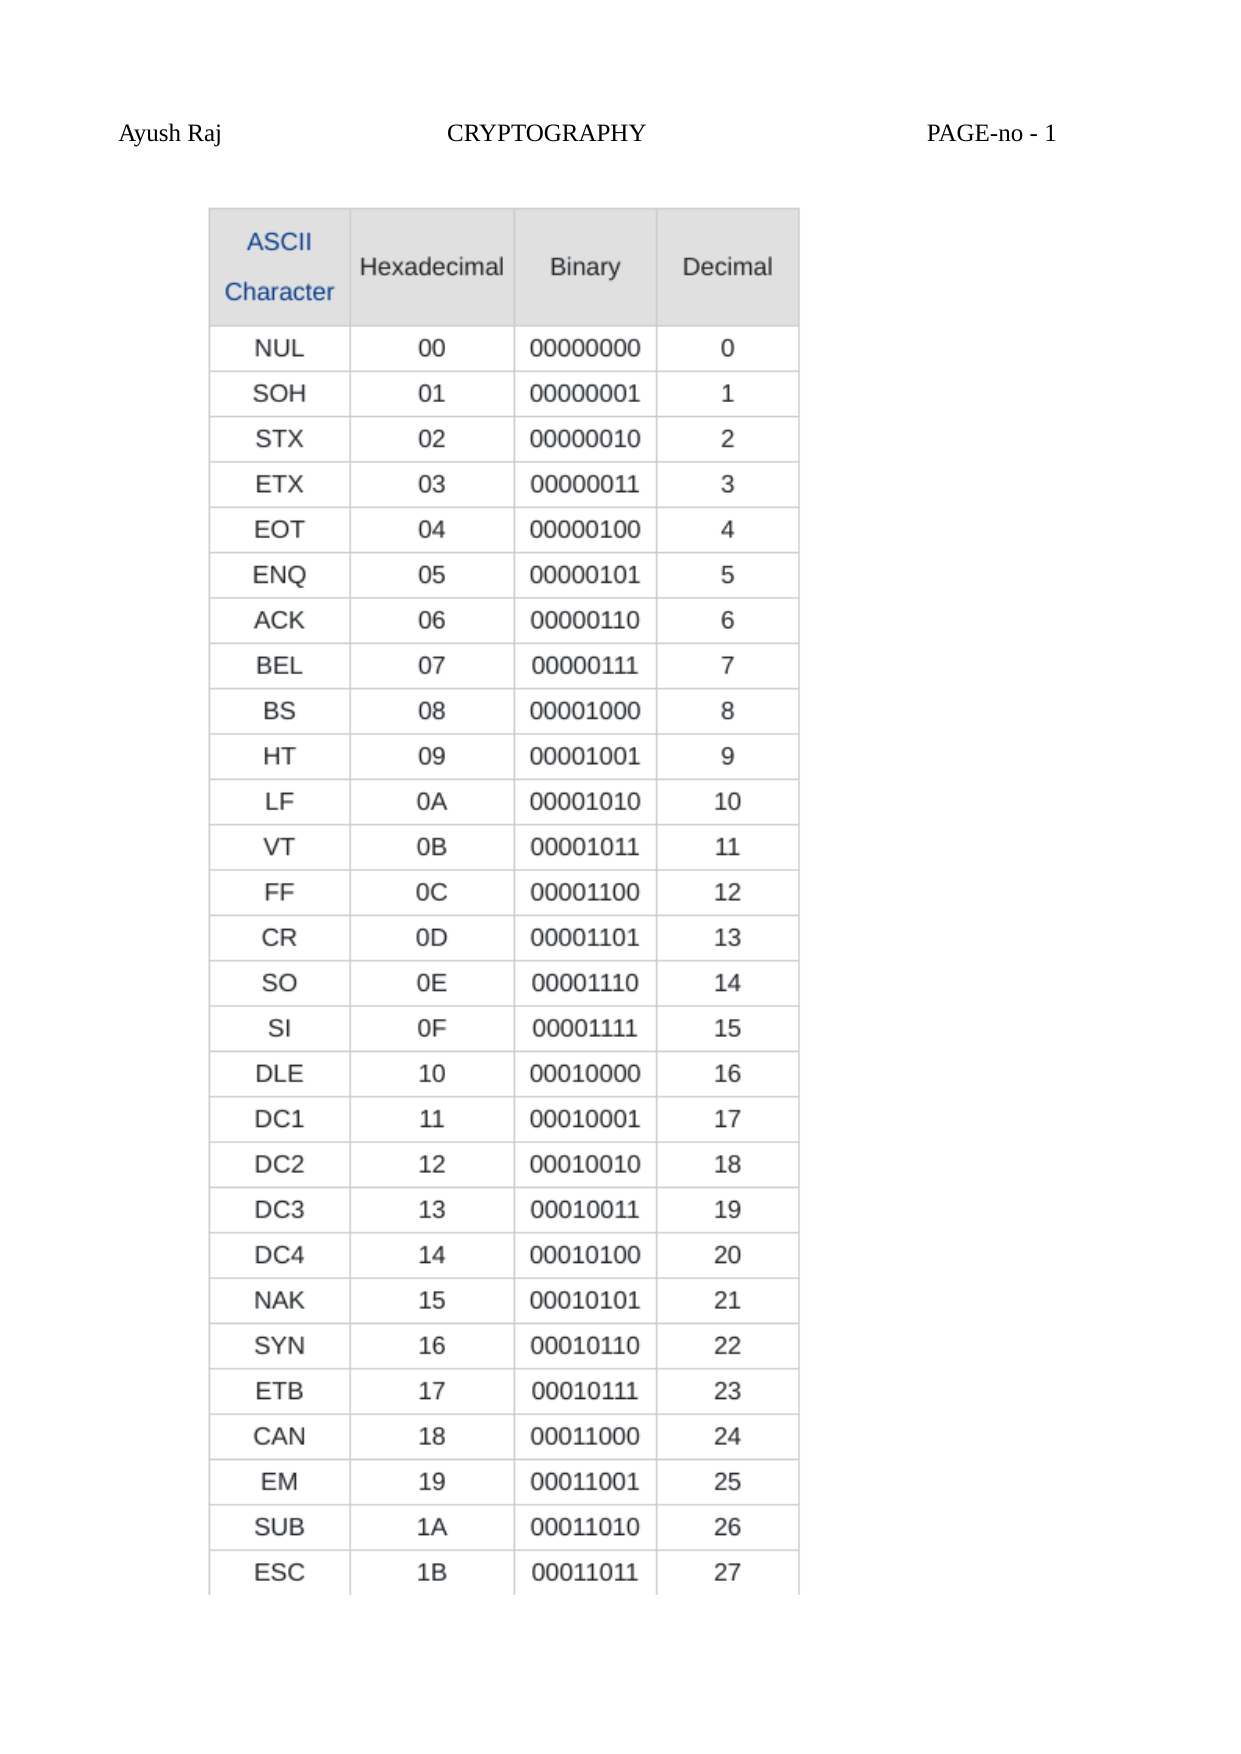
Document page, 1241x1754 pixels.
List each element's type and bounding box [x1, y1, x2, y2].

picture [126, 205, 1080, 1595]
